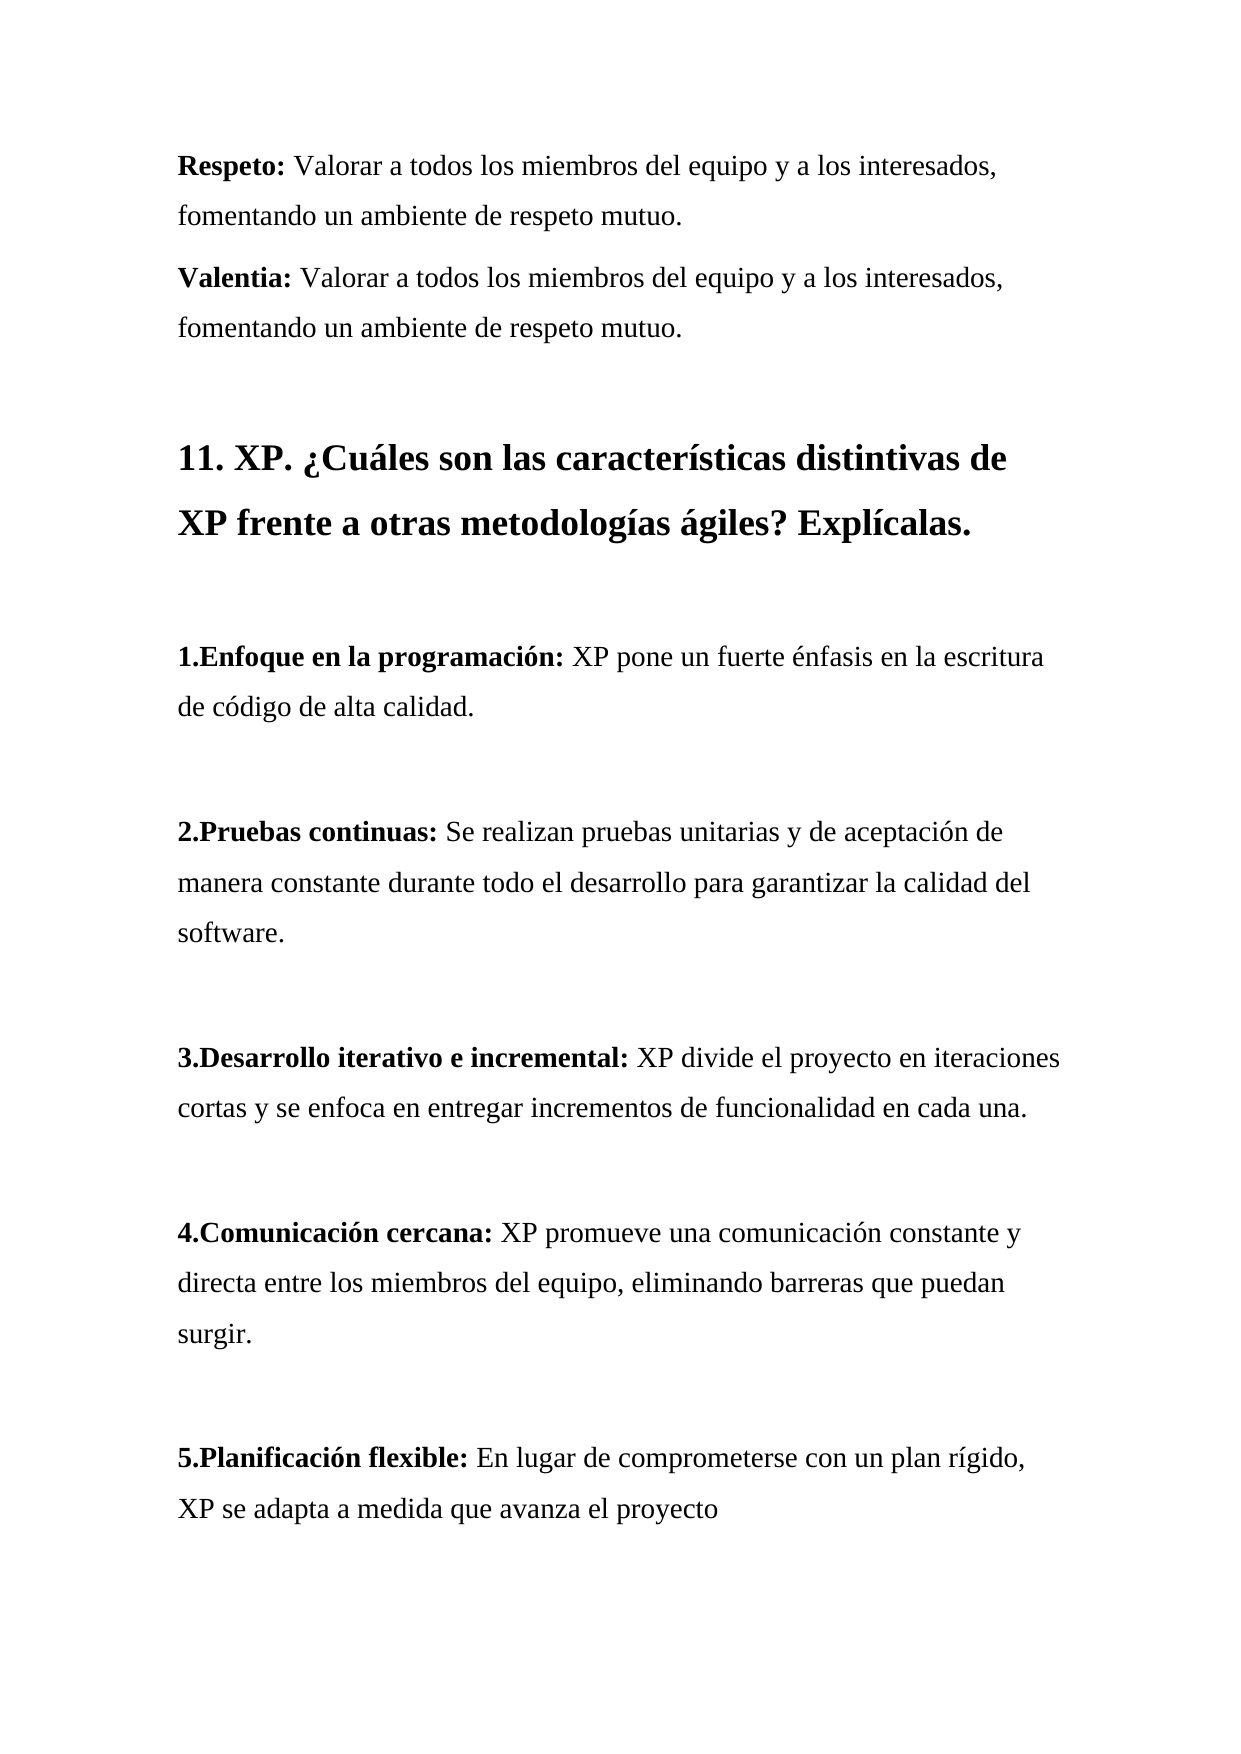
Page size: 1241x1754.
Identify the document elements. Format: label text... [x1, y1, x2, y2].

text 3.Desarrollo iterativo e incremental: XP divide el proyecto en iteraciones cortas y se enfoca en entregar incrementos de funcionalidad en cada una. [177, 1040, 1063, 1124]
text 11. XP. ¿Cuáles son las características distintivas de XP frente a otras metodologías ágiles? Explícalas. [177, 435, 1063, 543]
text 4.Comunicación cercana: XP promueve una comunicación constante y directa entre los miembros del equipo, eliminando barreras que puedan surgir. [177, 1215, 1063, 1349]
text Respeto: Valorar a todos los miembros del equipo y a los interesados, fomentando un ambiente de respeto mutuo. [177, 148, 1063, 231]
text Valentia: Valorar a todos los miembros del equipo y a los interesados, fomentando un ambiente de respeto mutuo. [177, 260, 1063, 344]
text 2.Pruebas continuas: Se realizan pruebas unitarias y de aceptación de manera constante durante todo el desarrollo para garantizar la calidad del software. [177, 814, 1063, 948]
text 5.Planificación flexible: En lugar de comprometerse con un plan rígido, XP se adapta a medida que avanza el proyecto [177, 1441, 1063, 1524]
text 1.Enfoque en la programación: XP pone un fuerte énfasis en la escritura de código de alta calidad. [177, 639, 1063, 723]
